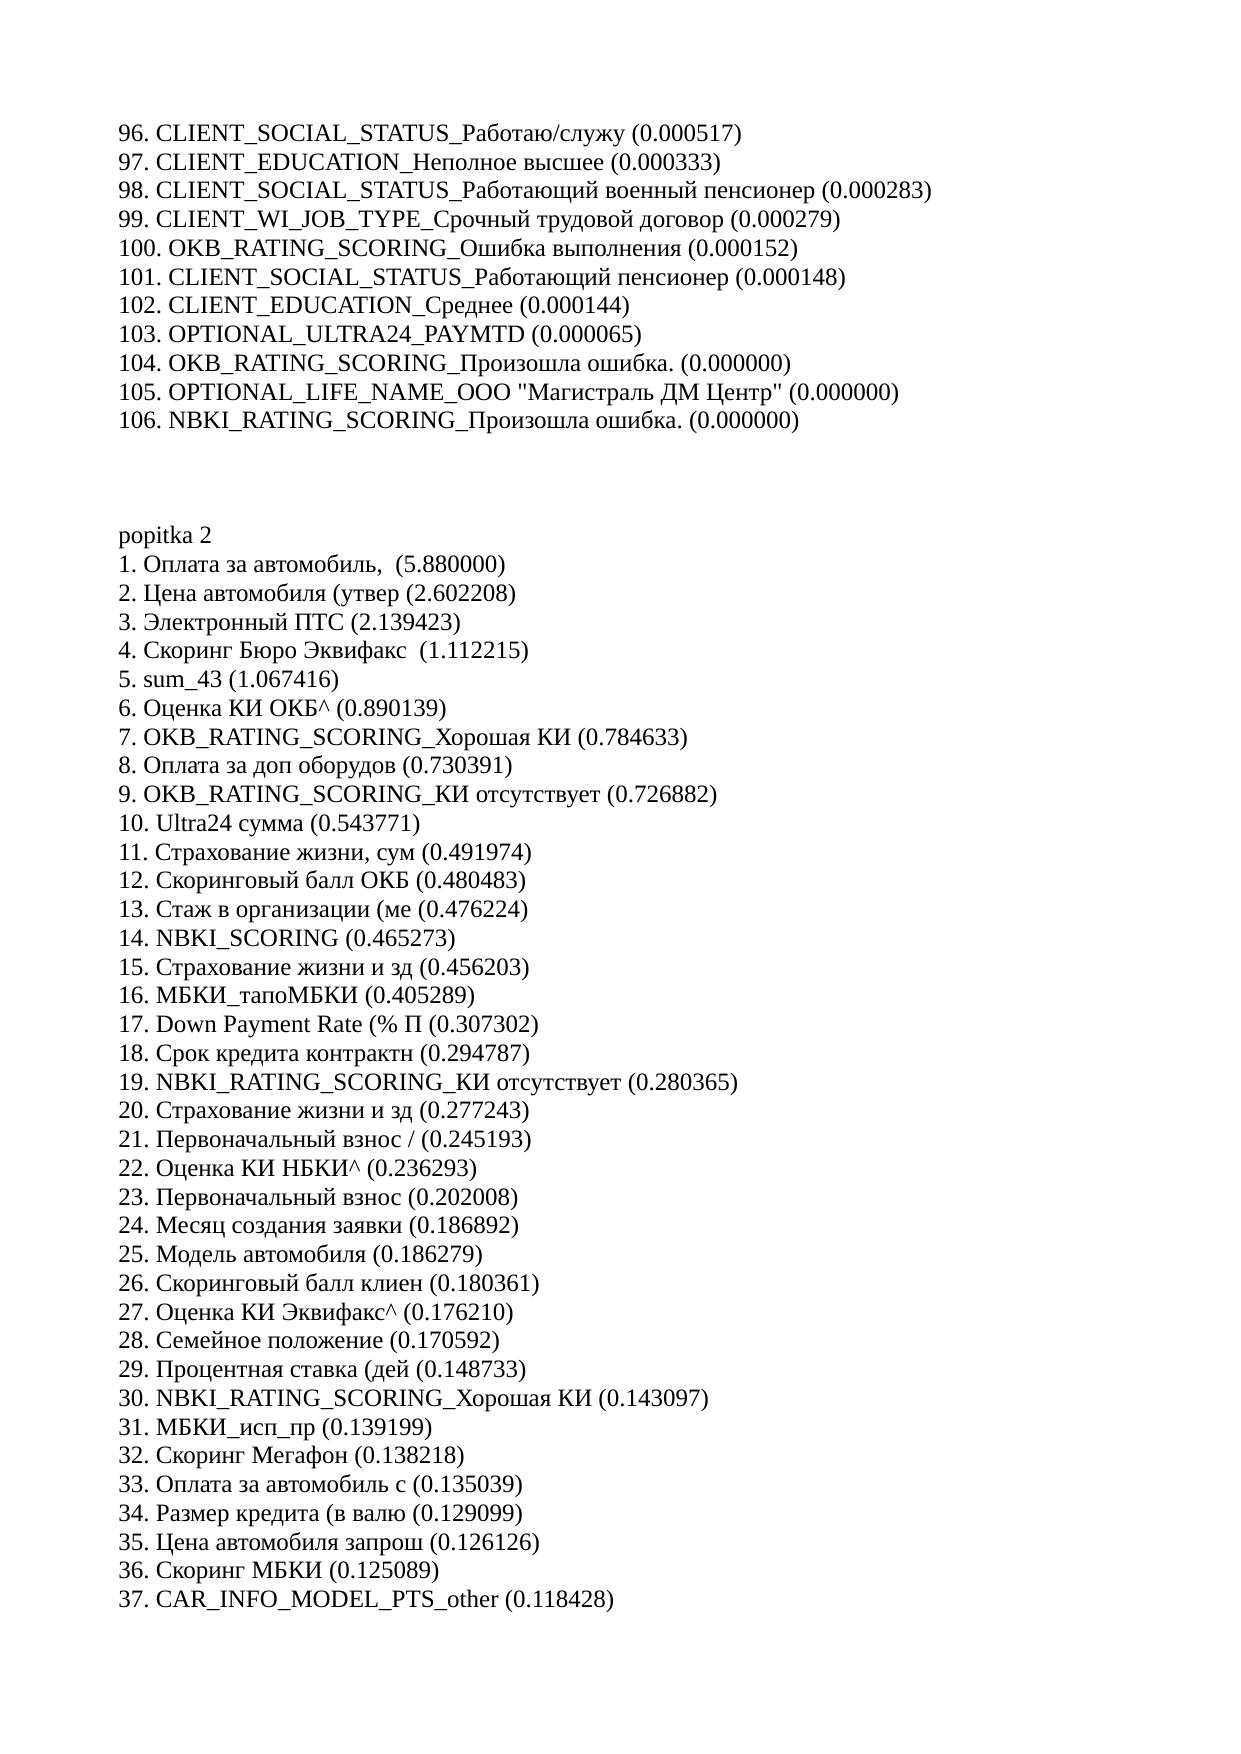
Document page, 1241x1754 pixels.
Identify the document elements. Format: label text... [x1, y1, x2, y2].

text 24. Месяц создания заявки (0.186892) [118, 1211, 1122, 1239]
text 22. Оценка КИ НБКИ^ (0.236293) [118, 1153, 1122, 1182]
text 4. Скоринг Бюро Эквифакс (1.112215) [118, 636, 1122, 664]
text 15. Страхование жизни и зд (0.456203) [118, 952, 1122, 981]
text 18. Срок кредита контрактн (0.294787) [118, 1038, 1122, 1067]
text 1. Оплата за автомобиль, (5.880000) [118, 549, 1122, 578]
text 103. OPTIONAL_ULTRA24_PAYMTD (0.000065) [118, 319, 1122, 348]
text 3. Электронный ПТС (2.139423) [118, 607, 1122, 636]
text 96. CLIENT_SOCIAL_STATUS_Работаю/служу (0.000517) [118, 118, 1122, 147]
text 99. CLIENT_WI_JOB_TYPE_Срочный трудовой договор (0.000279) [118, 204, 1122, 233]
text 101. CLIENT_SOCIAL_STATUS_Работающий пенсионер (0.000148) [118, 262, 1122, 291]
text 19. NBKI_RATING_SCORING_КИ отсутствует (0.280365) [118, 1067, 1122, 1096]
text 33. Оплата за автомобиль с (0.135039) [118, 1469, 1122, 1498]
text 10. Ultra24 сумма (0.543771) [118, 808, 1122, 837]
text 32. Скоринг Мегафон (0.138218) [118, 1441, 1122, 1469]
text 36. Скоринг МБКИ (0.125089) [118, 1556, 1122, 1584]
text 104. OKB_RATING_SCORING_Произошла ошибка. (0.000000) [118, 348, 1122, 377]
text 30. NBKI_RATING_SCORING_Хорошая КИ (0.143097) [118, 1383, 1122, 1412]
text 20. Страхование жизни и зд (0.277243) [118, 1096, 1122, 1124]
text 102. CLIENT_EDUCATION_Среднее (0.000144) [118, 291, 1122, 319]
text 98. CLIENT_SOCIAL_STATUS_Работающий военный пенсионер (0.000283) [118, 176, 1122, 204]
text 29. Процентная ставка (дей (0.148733) [118, 1354, 1122, 1383]
text 35. Цена автомобиля запрош (0.126126) [118, 1527, 1122, 1556]
text 100. OKB_RATING_SCORING_Ошибка выполнения (0.000152) [118, 233, 1122, 262]
text 27. Оценка КИ Эквифакс^ (0.176210) [118, 1297, 1122, 1326]
text 14. NBKI_SCORING (0.465273) [118, 923, 1122, 952]
text 31. МБКИ_исп_пр (0.139199) [118, 1412, 1122, 1441]
text 2. Цена автомобиля (утвер (2.602208) [118, 578, 1122, 607]
text 25. Модель автомобиля (0.186279) [118, 1239, 1122, 1268]
text 7. OKB_RATING_SCORING_Хорошая КИ (0.784633) [118, 722, 1122, 751]
text 16. МБКИ_тапоМБКИ (0.405289) [118, 981, 1122, 1009]
text 13. Стаж в организации (ме (0.476224) [118, 894, 1122, 923]
text 6. Оценка КИ ОКБ^ (0.890139) [118, 693, 1122, 722]
text 37. CAR_INFO_MODEL_PTS_other (0.118428) [118, 1584, 1122, 1613]
text 23. Первоначальный взнос (0.202008) [118, 1182, 1122, 1211]
text 26. Скоринговый балл клиен (0.180361) [118, 1268, 1122, 1297]
text 11. Страхование жизни, сум (0.491974) [118, 837, 1122, 866]
text popitka 2 [118, 521, 1122, 549]
text 105. OPTIONAL_LIFE_NAME_ООО "Магистраль ДМ Центр" (0.000000) [118, 377, 1122, 406]
text 28. Семейное положение (0.170592) [118, 1326, 1122, 1354]
text 34. Размер кредита (в валю (0.129099) [118, 1498, 1122, 1527]
text 97. CLIENT_EDUCATION_Неполное высшее (0.000333) [118, 147, 1122, 176]
text 5. sum_43 (1.067416) [118, 664, 1122, 693]
text 9. OKB_RATING_SCORING_КИ отсутствует (0.726882) [118, 779, 1122, 808]
text 21. Первоначальный взнос / (0.245193) [118, 1124, 1122, 1153]
text 12. Скоринговый балл ОКБ (0.480483) [118, 866, 1122, 894]
text 8. Оплата за доп оборудов (0.730391) [118, 751, 1122, 779]
text 106. NBKI_RATING_SCORING_Произошла ошибка. (0.000000) [118, 406, 1122, 434]
text 17. Down Payment Rate (% П (0.307302) [118, 1009, 1122, 1038]
